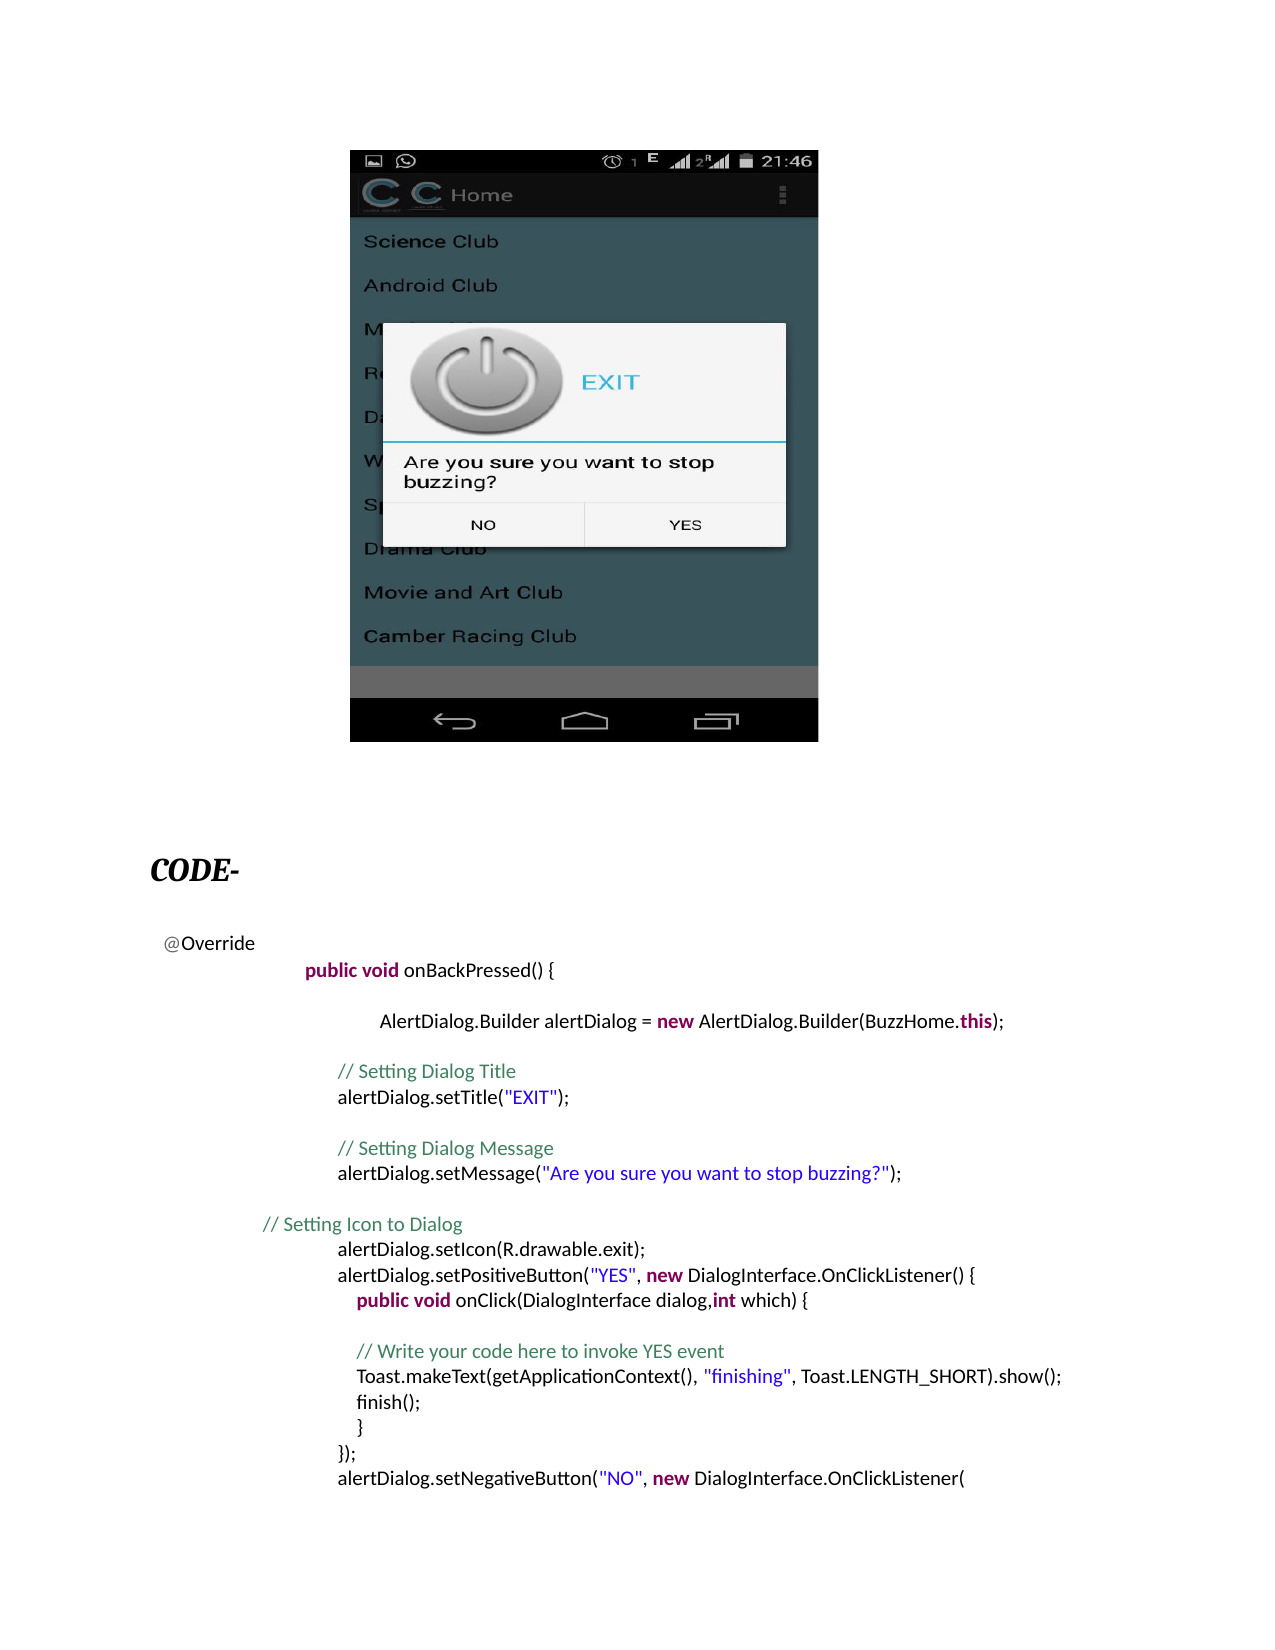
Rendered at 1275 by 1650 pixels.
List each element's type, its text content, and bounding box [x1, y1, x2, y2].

text CODE- [150, 852, 1125, 890]
text // Setting Dialog Title [150, 1059, 1125, 1084]
text // Setting Icon to Dialog [150, 1211, 1125, 1237]
text finish(); [150, 1389, 1125, 1414]
picture [350, 150, 819, 742]
text alertDialog.setTitle("EXIT"); [150, 1084, 1125, 1109]
text alertDialog.setPositiveButton("YES", new DialogInterface.OnClickListener() { [150, 1262, 1125, 1287]
text public void onBackPressed() { [150, 957, 1125, 982]
text public void onClick(DialogInterface dialog,int which) { [150, 1287, 1125, 1313]
text alertDialog.setNegativeButton("NO", new DialogInterface.OnClickListener( [150, 1465, 1125, 1491]
text } [150, 1414, 1125, 1440]
text AlertDialog.Builder alertDialog = new AlertDialog.Builder(BuzzHome.this); [150, 1008, 1125, 1033]
text // Write your code here to invoke YES event [150, 1338, 1125, 1364]
text // Setting Dialog Message [150, 1135, 1125, 1160]
text }); [150, 1440, 1125, 1465]
text alertDialog.setIcon(R.drawable.exit); [150, 1237, 1125, 1262]
text alertDialog.setMessage("Are you sure you want to stop buzzing?"); [150, 1160, 1125, 1186]
text Toast.makeText(getApplicationContext(), "finishing", Toast.LENGTH_SHORT).show(); [150, 1364, 1125, 1389]
text @Override [150, 928, 1125, 957]
